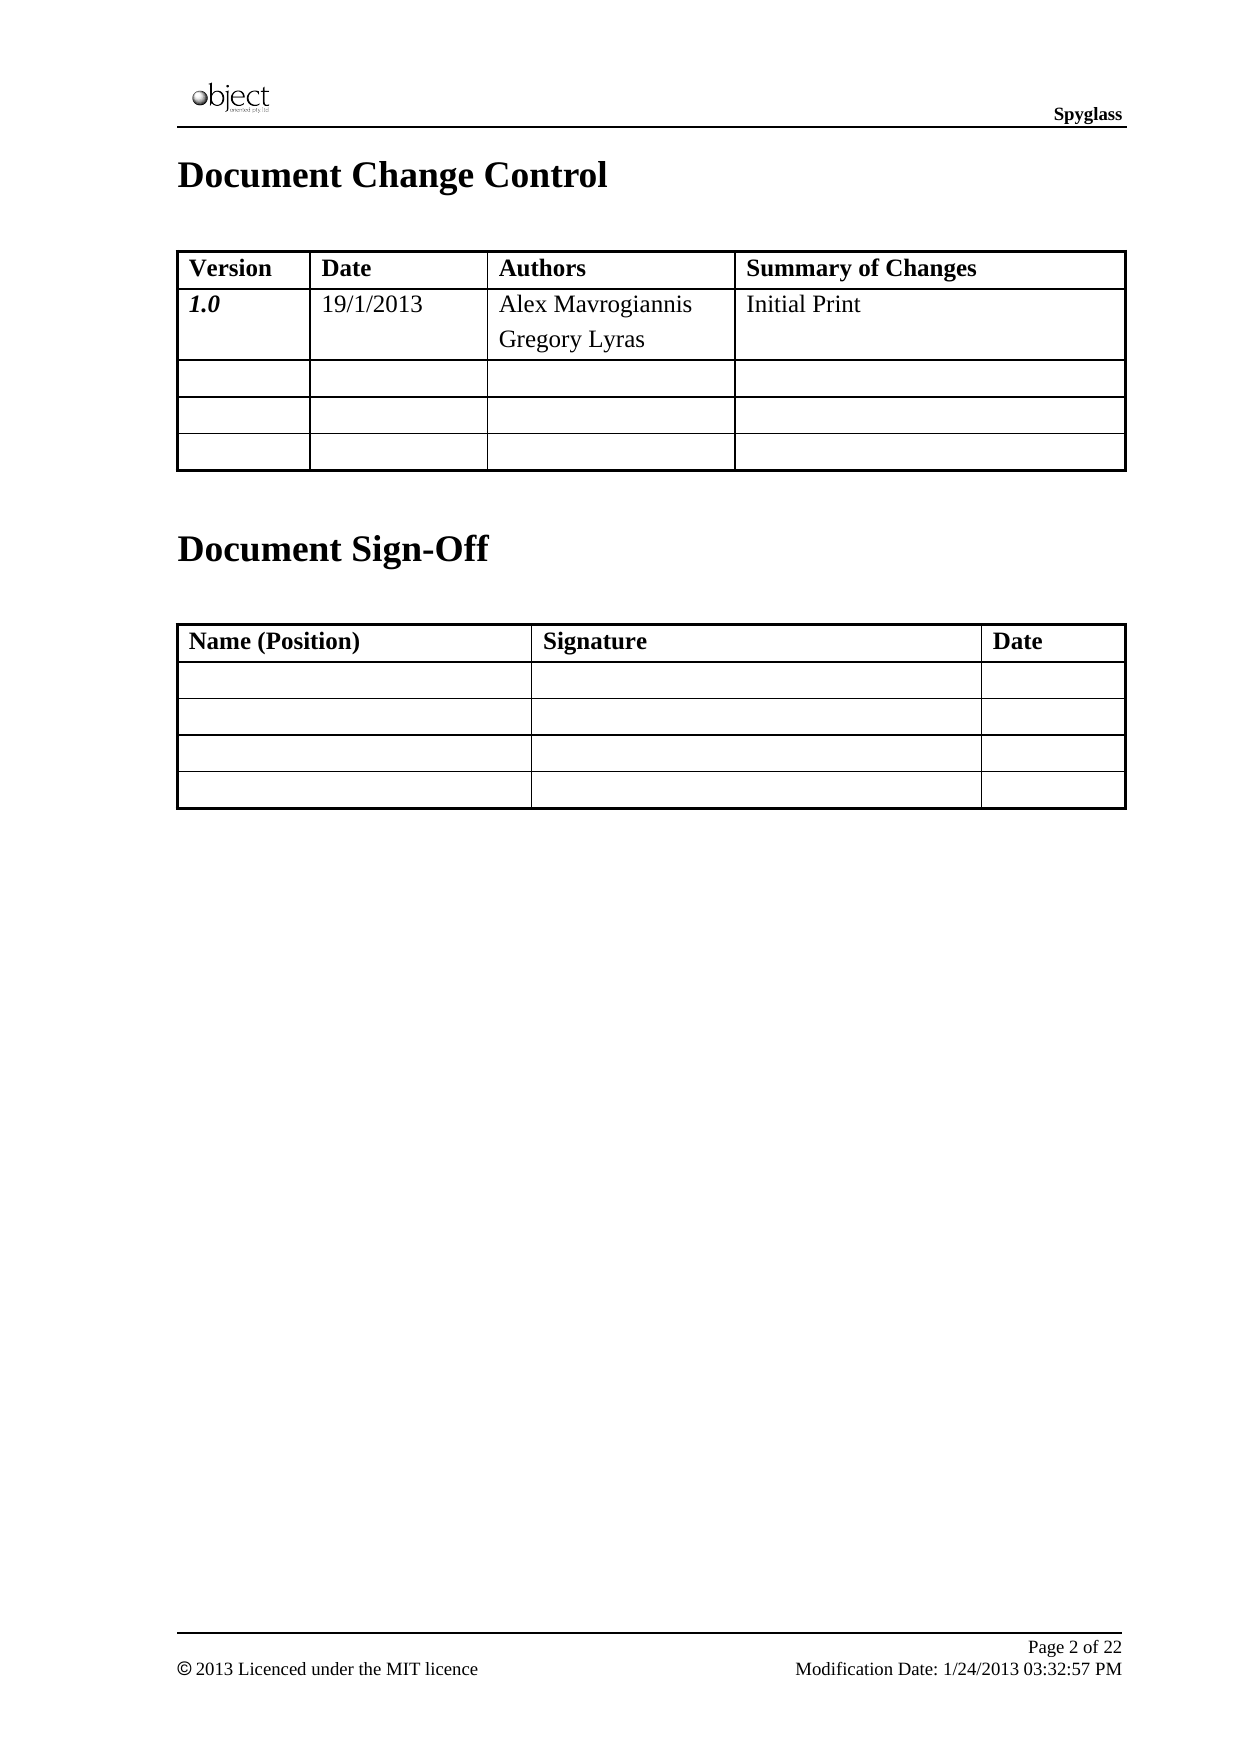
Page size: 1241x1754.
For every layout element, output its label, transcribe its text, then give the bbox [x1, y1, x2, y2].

table_cell [982, 699, 1124, 734]
table_header Signature [532, 626, 981, 661]
table_header Date [311, 253, 487, 288]
table_cell [311, 398, 487, 432]
table_cell [736, 398, 1124, 432]
table_cell [179, 361, 309, 396]
table_header Summary of Changes [736, 253, 1124, 288]
table_cell [488, 361, 734, 396]
table_cell [179, 772, 531, 807]
table_cell [488, 398, 734, 432]
table_cell [532, 663, 981, 697]
table_header Name (Position) [179, 626, 531, 661]
table_header Authors [488, 253, 734, 288]
table_cell [532, 736, 981, 771]
table_cell [311, 361, 487, 396]
table_cell 1.0 [179, 290, 309, 359]
table_cell [736, 434, 1124, 469]
table_cell [982, 772, 1124, 807]
table_header Version [179, 253, 309, 288]
table_header Date [982, 626, 1124, 661]
table_cell [532, 699, 981, 734]
table_cell [532, 772, 981, 807]
subtitle Document Sign-Off [177, 526, 1122, 569]
subtitle Document Change Control [177, 153, 1122, 196]
table_cell [982, 736, 1124, 771]
table_cell [488, 434, 734, 469]
table_cell Alex Mavrogiannis Gregory Lyras [488, 290, 734, 359]
table_cell [736, 361, 1124, 396]
table_cell [179, 663, 531, 697]
table_cell [982, 663, 1124, 697]
table_cell Initial Print [736, 290, 1124, 359]
table_cell [179, 699, 531, 734]
table_cell 19/1/2013 [311, 290, 487, 359]
table_cell [311, 434, 487, 469]
table_cell [179, 736, 531, 771]
table_cell [179, 398, 309, 432]
table_cell [179, 434, 309, 469]
